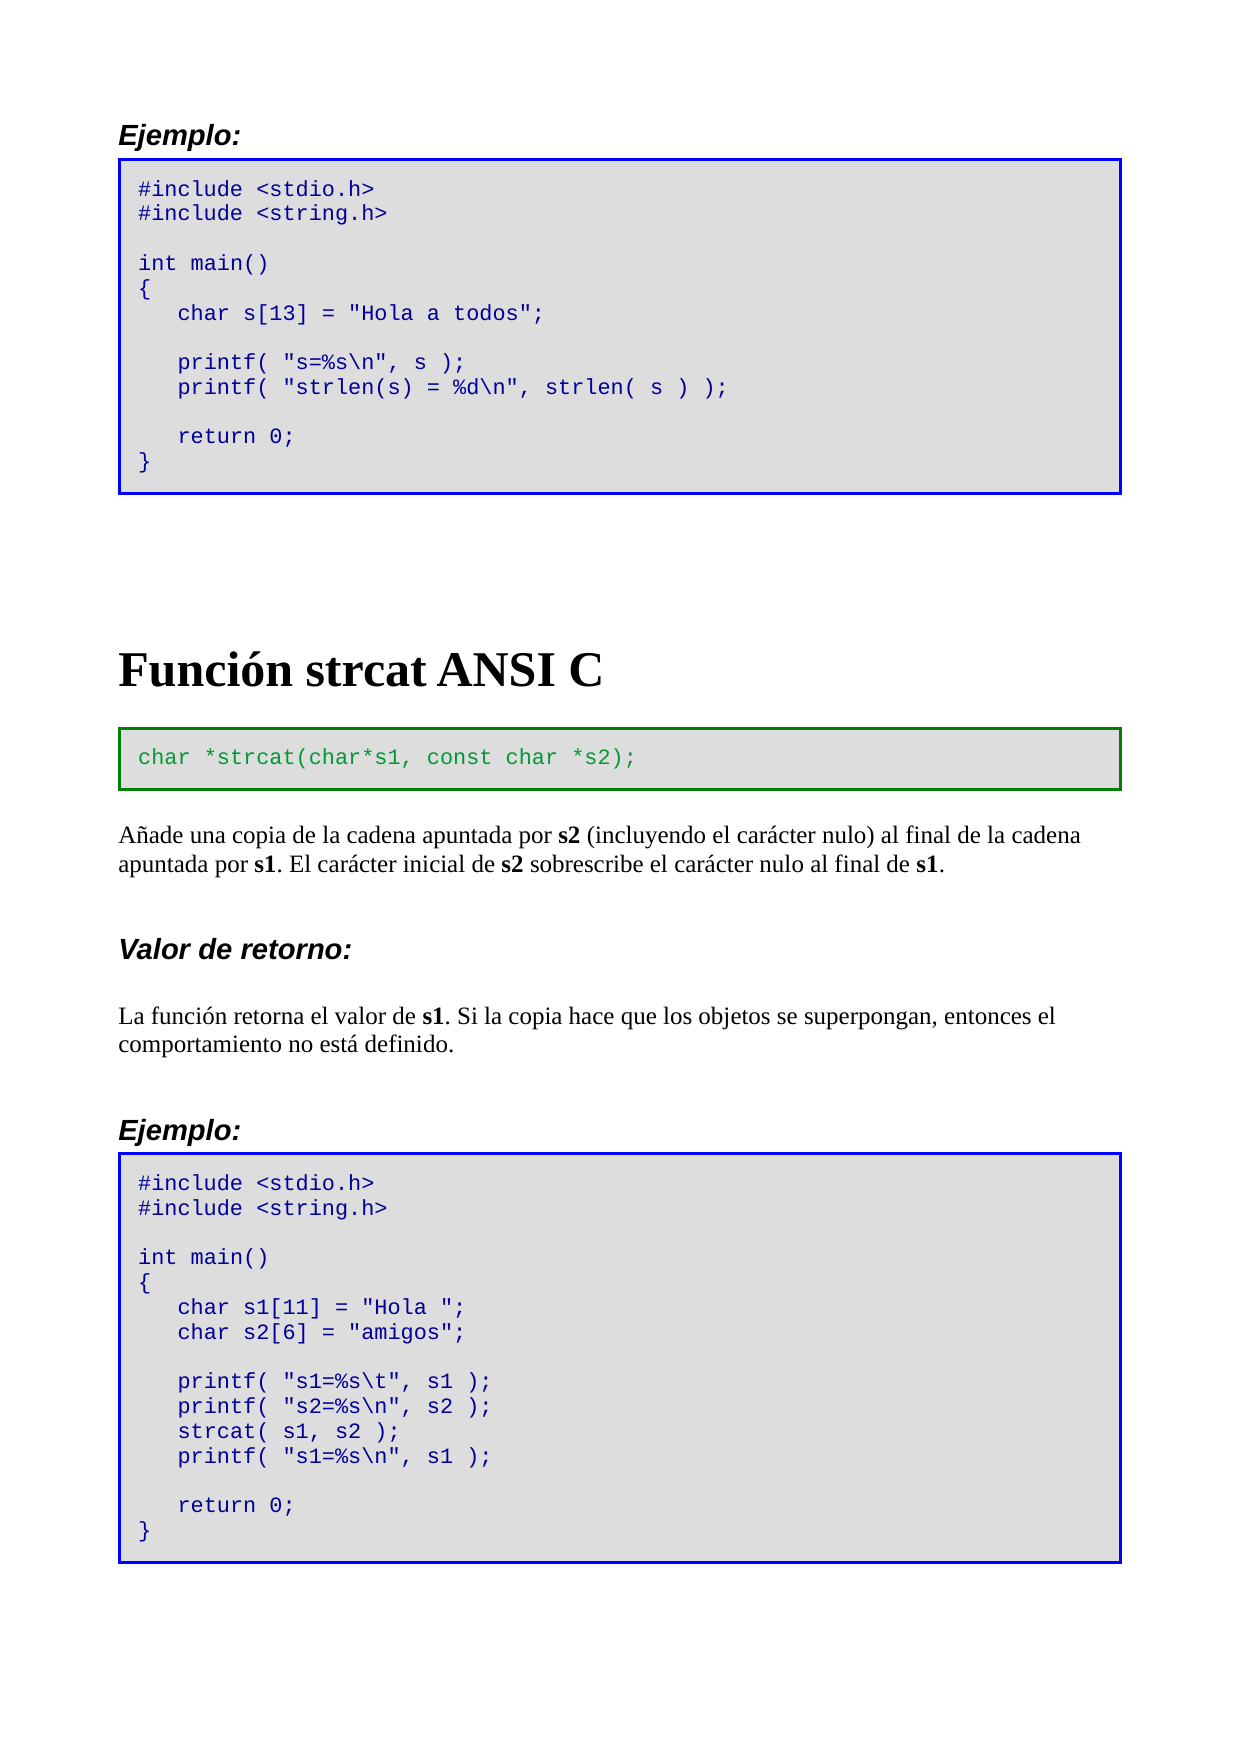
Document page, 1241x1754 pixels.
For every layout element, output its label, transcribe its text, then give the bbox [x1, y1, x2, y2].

text int main() [121, 232, 1119, 257]
text Añade una copia de la cadena apuntada por s2 (incluyendo el carácter nulo) al final de la cadena apuntada por s1. El carácter inicial de s2 sobrescribe el carácter nulo al final de s1. [118, 820, 1122, 878]
text printf( "s=%s\n", s ); [121, 331, 1119, 356]
text int main() [121, 1227, 1119, 1251]
text { [121, 257, 1119, 282]
text char s2[6] = "amigos"; [121, 1301, 1119, 1326]
text } [121, 1499, 1119, 1561]
text return 0; [121, 406, 1119, 431]
text #include <stdio.h> [121, 1155, 1119, 1177]
text #include <string.h> [121, 1177, 1119, 1202]
text return 0; [121, 1474, 1119, 1499]
text } [121, 431, 1119, 492]
text printf( "s1=%s\t", s1 ); [121, 1351, 1119, 1375]
subtitle Ejemplo: [118, 1112, 1122, 1146]
text char s1[11] = "Hola "; [121, 1276, 1119, 1301]
subtitle Función strcat ANSI C [118, 640, 1122, 697]
text #include <stdio.h> [121, 161, 1119, 183]
text printf( "s1=%s\n", s1 ); [121, 1425, 1119, 1450]
text La función retorna el valor de s1. Si la copia hace que los objetos se superpongan, entonces el comportamiento no está definido. [118, 1001, 1122, 1058]
text char *strcat(char*s1, const char *s2); [121, 730, 1119, 788]
text #include <string.h> [121, 183, 1119, 207]
text printf( "s2=%s\n", s2 ); [121, 1375, 1119, 1400]
text strcat( s1, s2 ); [121, 1400, 1119, 1425]
text printf( "strlen(s) = %d\n", strlen( s ) ); [121, 356, 1119, 381]
text char s[13] = "Hola a todos"; [121, 282, 1119, 307]
text { [121, 1251, 1119, 1276]
subtitle Valor de retorno: [118, 932, 1122, 965]
subtitle Ejemplo: [118, 118, 1122, 152]
